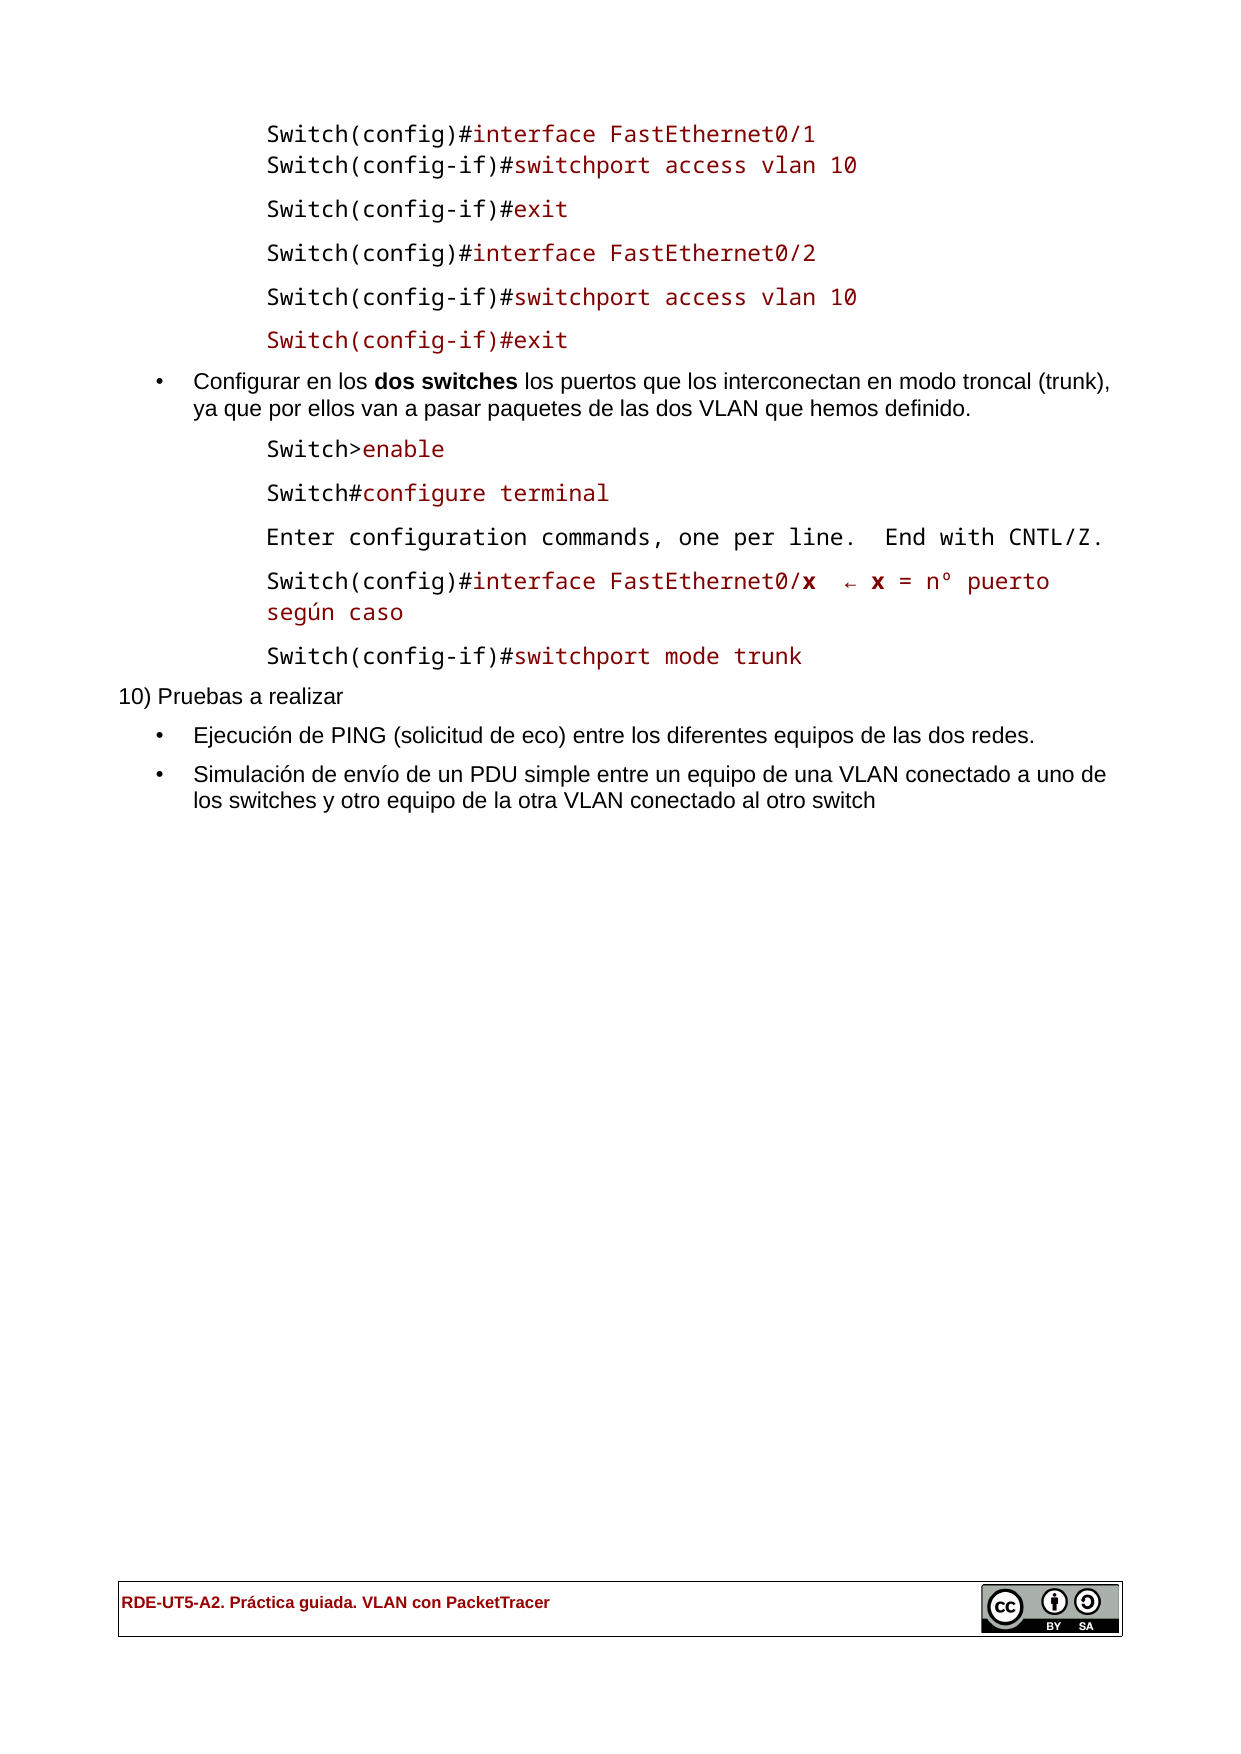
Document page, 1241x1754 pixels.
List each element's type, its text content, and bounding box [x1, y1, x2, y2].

text Enter configuration commands, one per line. End with CNTL/Z. [266, 521, 1122, 552]
text Switch>enable [266, 433, 1122, 464]
picture [981, 1584, 1119, 1633]
text Switch(config-if)#exit [266, 193, 1122, 224]
text Switch(config-if)#exit [266, 324, 1122, 356]
text Switch(config)#interface FastEthernet0/1 [266, 118, 1122, 149]
text 10) Pruebas a realizar [118, 683, 1122, 710]
list Simulación de envío de un PDU simple entre un equipo de una VLAN conectado a uno de los switches y otro equipo de la otra VLAN conectado al otro switch [156, 761, 1122, 814]
text Switch(config)#interface FastEthernet0/x ← x = nº puerto según caso [266, 564, 1122, 627]
text Switch(config-if)#switchport access vlan 10 [266, 281, 1122, 312]
list Ejecución de PING (solicitud de eco) entre los diferentes equipos de las dos redes. [156, 722, 1122, 748]
text Switch(config-if)#switchport access vlan 10 [266, 149, 1122, 181]
text Switch#configure terminal [266, 477, 1122, 508]
text Switch(config)#interface FastEthernet0/2 [266, 237, 1122, 268]
list Configurar en los dos switches los puertos que los interconectan en modo troncal (trunk), ya que por ellos van a pasar paquetes de las dos VLAN que hemos definido. [156, 368, 1122, 421]
text Switch(config-if)#switchport mode trunk [266, 639, 1122, 671]
